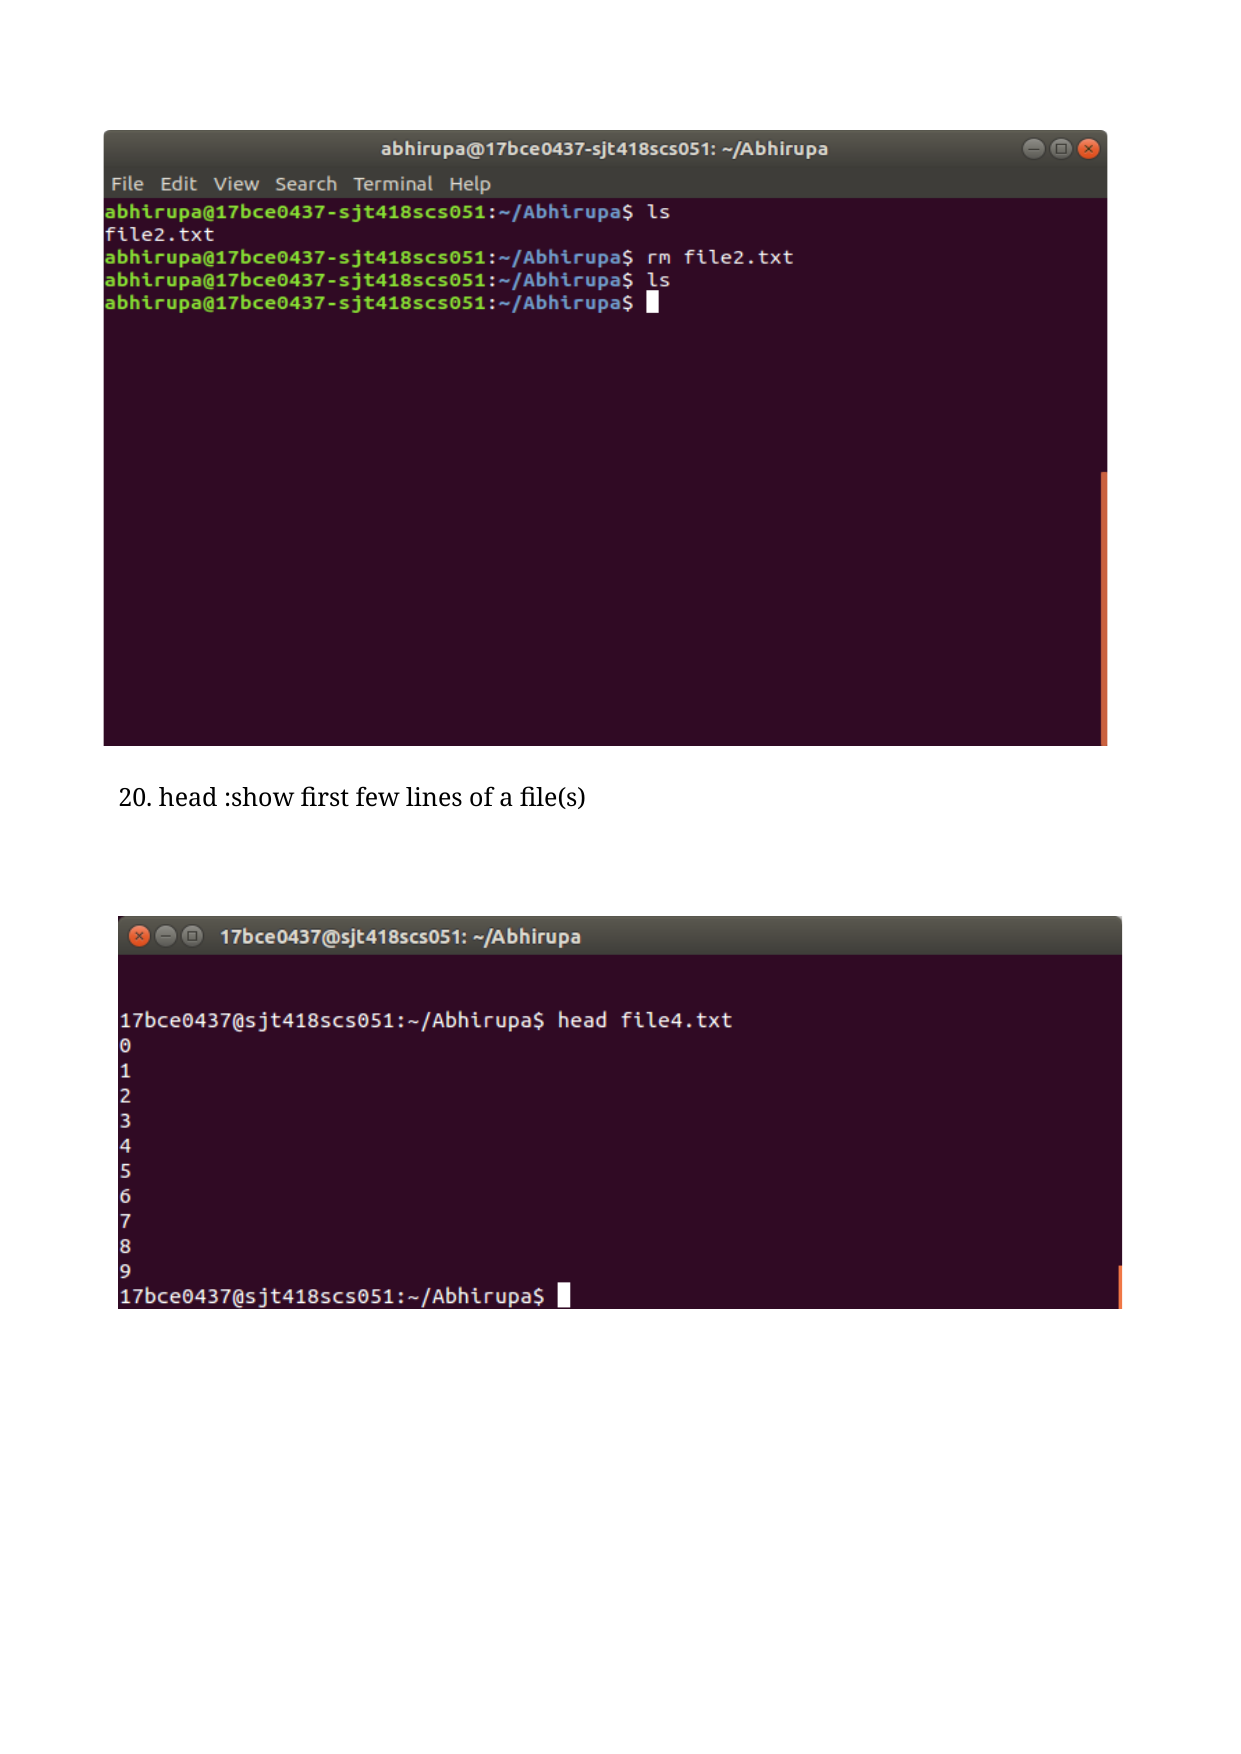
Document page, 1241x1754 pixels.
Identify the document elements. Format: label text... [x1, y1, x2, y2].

text 20. head :show first few lines of a file(s) [118, 780, 1122, 814]
picture [118, 916, 1123, 1309]
picture [103, 130, 1108, 746]
